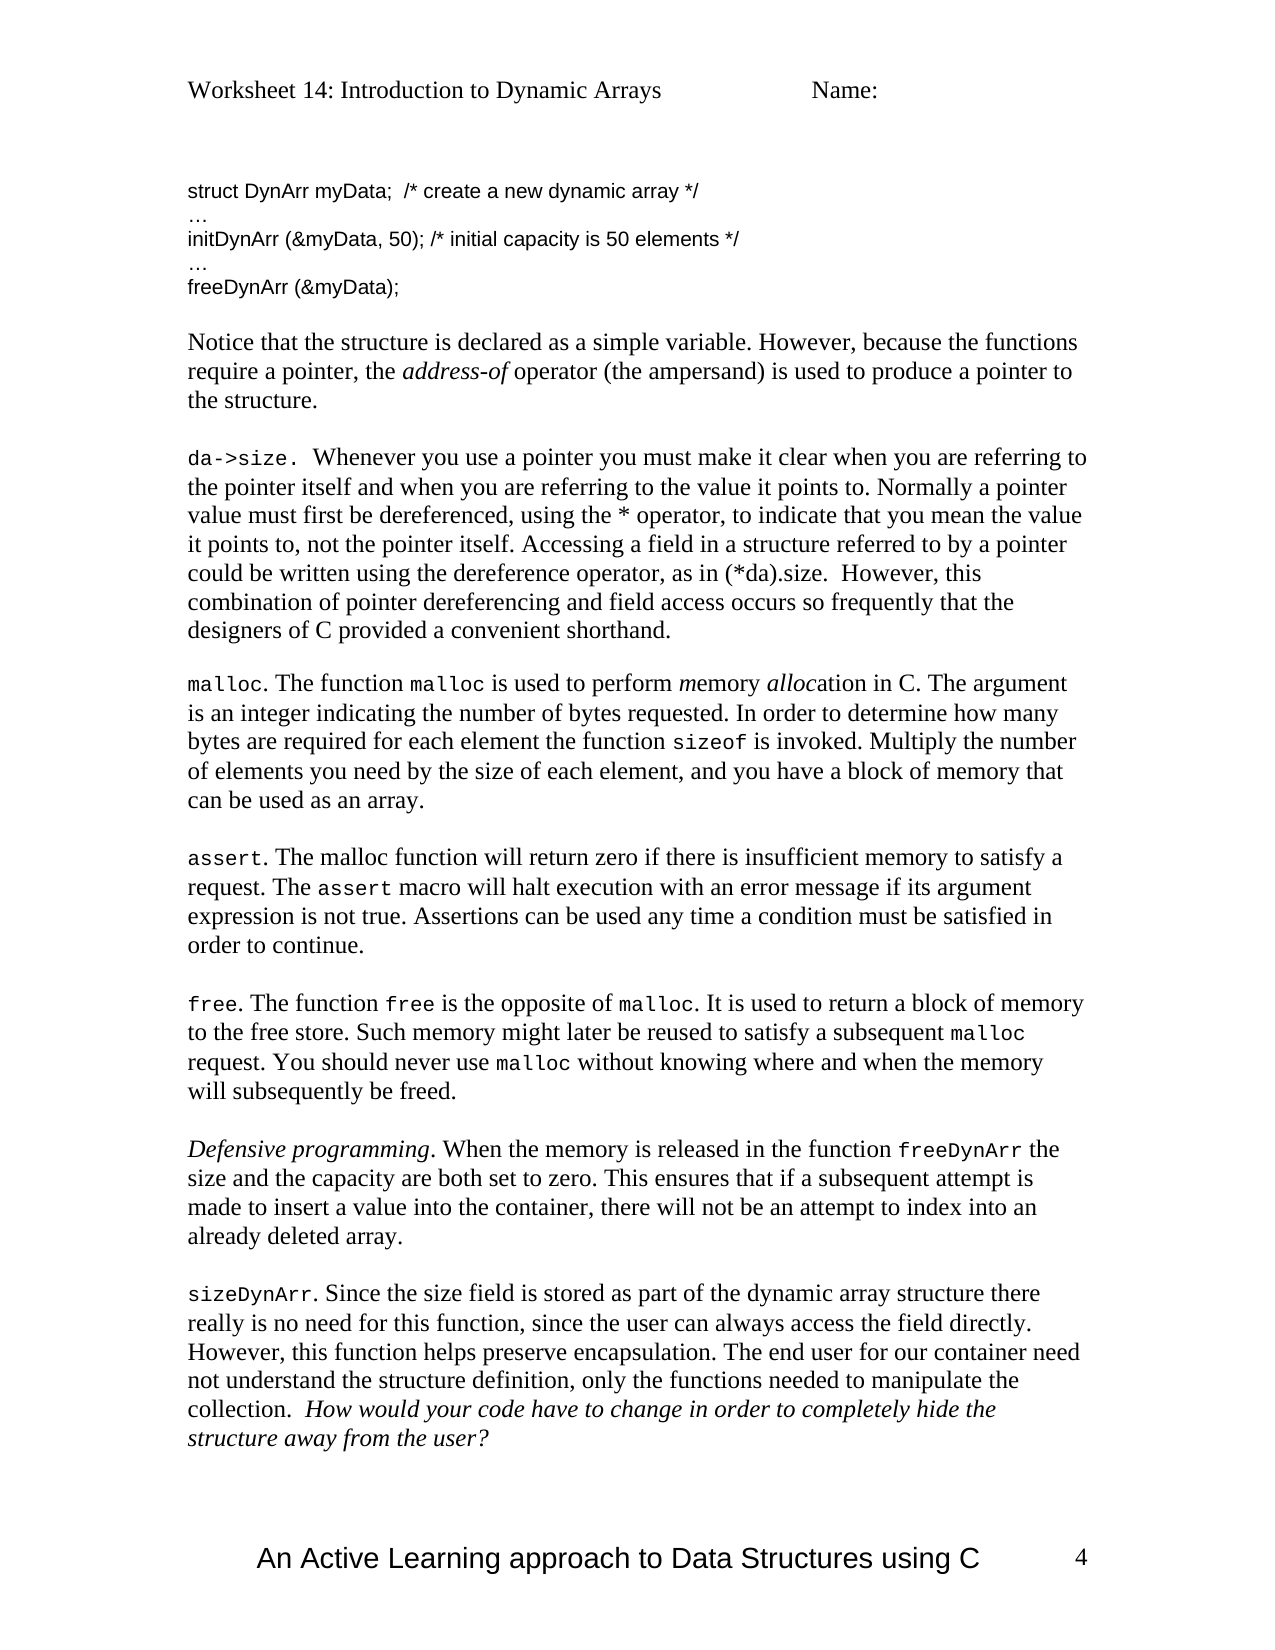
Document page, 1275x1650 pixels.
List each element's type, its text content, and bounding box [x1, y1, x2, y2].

text Defensive programming. When the memory is released in the function freeDynArr the size and the capacity are both set to zero. This ensures that if a subsequent attempt is made to insert a value into the container, there will not be an attempt to index into an already deleted array. [187, 1134, 1087, 1250]
text malloc. The function malloc is used to perform memory allocation in C. The argument is an integer indicating the number of bytes requested. In order to determine how many bytes are required for each element the function sizeof is invoked. Multiply the number of elements you need by the size of each element, and you have a block of memory that can be used as an array. [187, 668, 1087, 813]
text Notice that the structure is declared as a simple variable. However, because the functions require a pointer, the address-of operator (the ampersand) is used to produce a pointer to the structure. [187, 327, 1087, 413]
text assert. The malloc function will return zero if there is insufficient memory to satisfy a request. The assert macro will halt execution with an error message if its argument expression is not true. Assertions can be used any time a condition must be satisfied in order to continue. [187, 842, 1087, 959]
text … [187, 251, 1087, 274]
text free. The function free is the opposite of malloc. It is used to return a block of memory to the free store. Such memory might later be reused to satisfy a subsequent malloc request. You should never use malloc without knowing where and when the memory will subsequently be freed. [187, 988, 1087, 1105]
text freeDynArr (&myData); [187, 274, 1087, 298]
text da->size. Whenever you use a pointer you must make it clear when you are referring to the pointer itself and when you are referring to the value it points to. Normally a pointer value must first be dereferenced, using the * operator, to indicate that you mean the value it points to, not the pointer itself. Accessing a field in a structure referred to by a pointer could be written using the dereference operator, as in (*da).size. However, this combination of pointer dereferencing and field access occurs so frequently that the designers of C provided a convenient shorthand. [187, 442, 1087, 644]
text struct DynArr myData; /* create a new dynamic array */ [187, 179, 1087, 203]
text … [187, 203, 1087, 227]
text sizeDynArr. Since the size field is stored as part of the dynamic array structure there really is no need for this function, since the user can always access the field directly. However, this function helps preserve encapsulation. The end user for our container need not understand the structure definition, only the functions needed to manipulate the collection. How would your code have to change in order to completely hide the structure away from the user? [187, 1278, 1087, 1452]
text initDynArr (&myData, 50); /* initial capacity is 50 elements */ [187, 227, 1087, 251]
